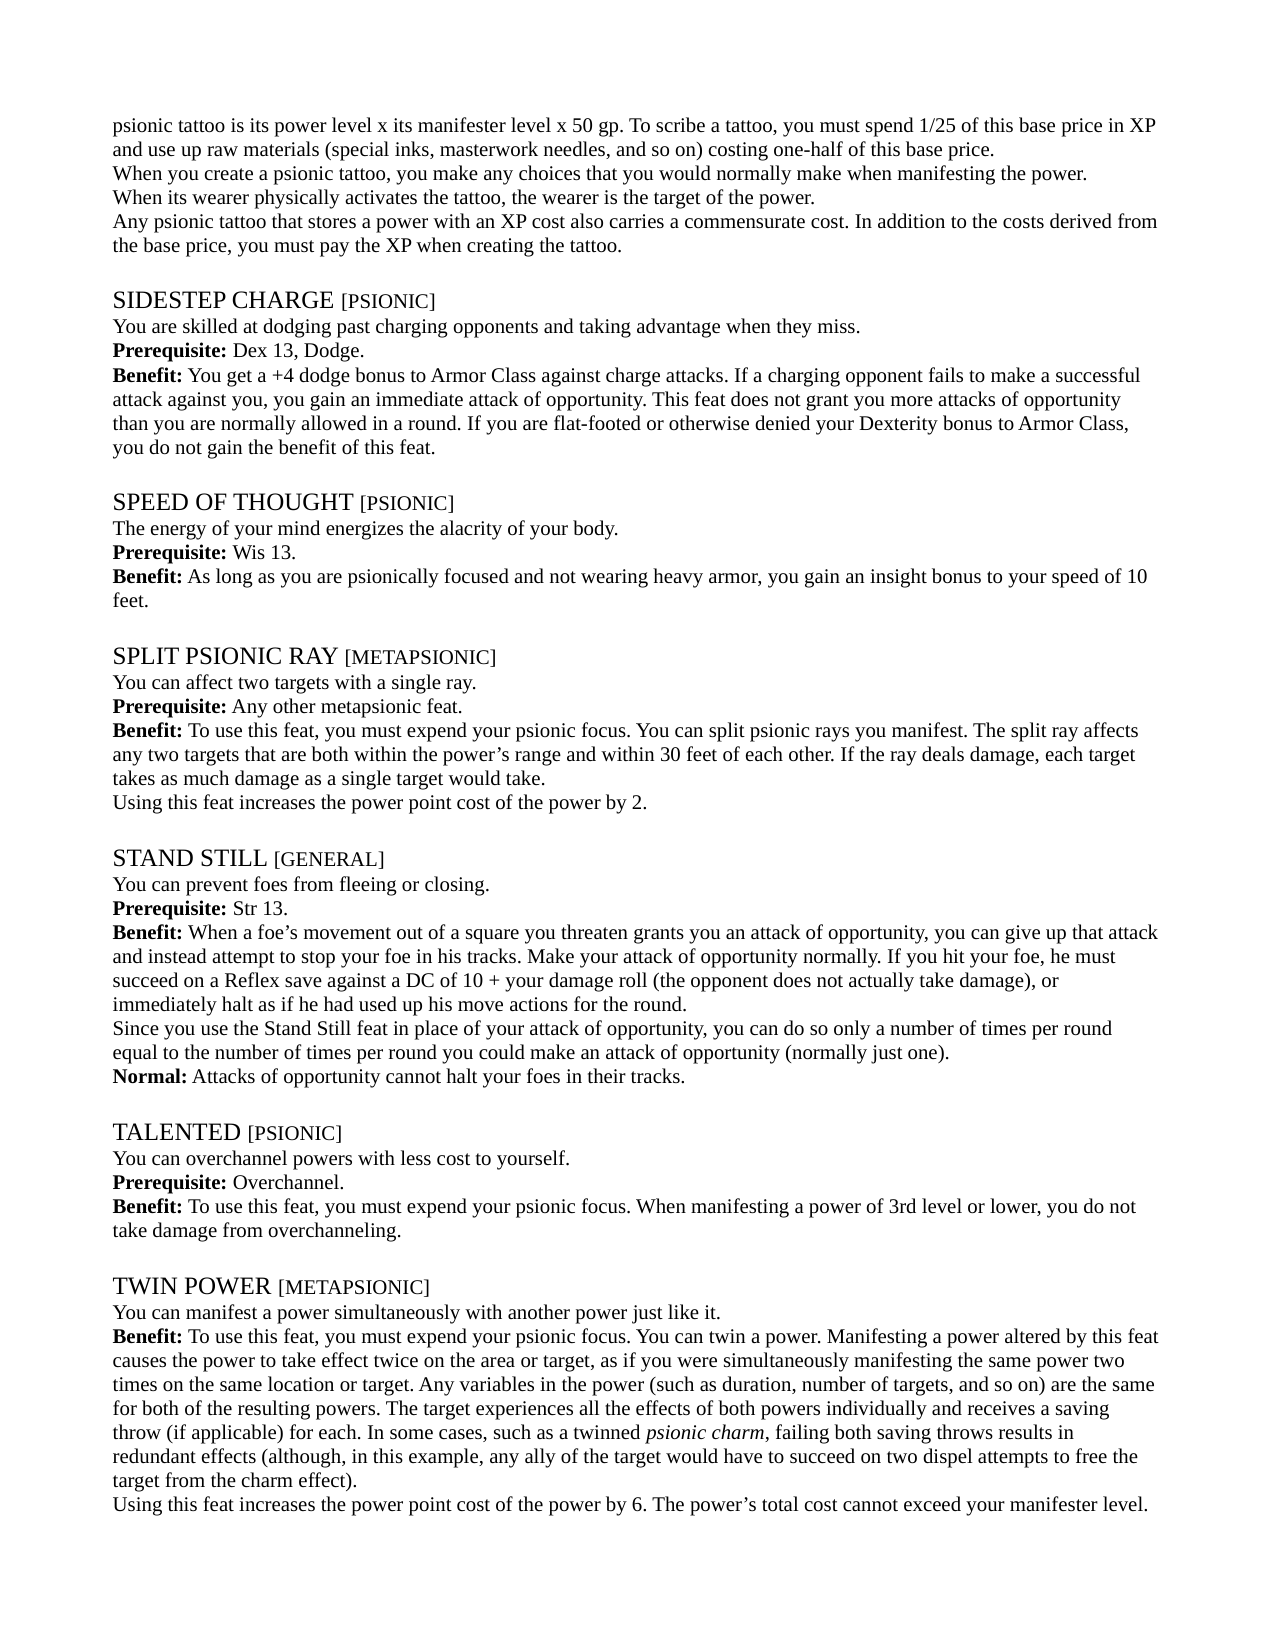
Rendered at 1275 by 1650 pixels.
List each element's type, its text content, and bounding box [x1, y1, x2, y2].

text SPLIT PSIONIC RAY [METAPSIONIC] [112, 641, 1162, 670]
text SIDESTEP CHARGE [PSIONIC] [112, 286, 1162, 314]
text Benefit: To use this feat, you must expend your psionic focus. You can split psionic rays you manifest. The split ray affects any two targets that are both within the power’s range and within 30 feet of each other. If the ray deals damage, each target takes as much damage as a single target would take. [112, 718, 1162, 790]
text TALENTED [PSIONIC] [112, 1117, 1162, 1146]
text STAND STILL [GENERAL] [112, 843, 1162, 872]
text You can overchannel powers with less cost to yourself. [112, 1146, 1162, 1170]
text The energy of your mind energizes the alacrity of your body. [112, 516, 1162, 540]
text You are skilled at dodging past charging opponents and taking advantage when they miss. [112, 314, 1162, 338]
text TWIN POWER [METAPSIONIC] [112, 1271, 1162, 1300]
text You can affect two targets with a single ray. [112, 670, 1162, 694]
text Using this feat increases the power point cost of the power by 6. The power’s total cost cannot exceed your manifester level. [112, 1492, 1162, 1516]
text Any psionic tattoo that stores a power with an XP cost also carries a commensurate cost. In addition to the costs derived from the base price, you must pay the XP when creating the tattoo. [112, 209, 1162, 257]
text Benefit: To use this feat, you must expend your psionic focus. When manifesting a power of 3rd level or lower, you do not take damage from overchanneling. [112, 1194, 1162, 1242]
text Benefit: You get a +4 dodge bonus to Armor Class against charge attacks. If a charging opponent fails to make a successful attack against you, you gain an immediate attack of opportunity. This feat does not grant you more attacks of opportunity than you are normally allowed in a round. If you are flat-footed or otherwise denied your Dexterity bonus to Armor Class, you do not gain the benefit of this feat. [112, 362, 1162, 459]
text When you create a psionic tattoo, you make any choices that you would normally make when manifesting the power. [112, 161, 1162, 185]
text Prerequisite: Any other metapsionic feat. [112, 694, 1162, 718]
text You can prevent foes from fleeing or closing. [112, 872, 1162, 896]
text Since you use the Stand Still feat in place of your attack of opportunity, you can do so only a number of times per round equal to the number of times per round you could make an attack of opportunity (normally just one). [112, 1016, 1162, 1064]
text Benefit: When a foe’s movement out of a square you threaten grants you an attack of opportunity, you can give up that attack and instead attempt to stop your foe in his tracks. Make your attack of opportunity normally. If you hit your foe, he must succeed on a Reflex save against a DC of 10 + your damage roll (the opponent does not actually take damage), or immediately halt as if he had used up his move actions for the round. [112, 920, 1162, 1016]
text Prerequisite: Overchannel. [112, 1170, 1162, 1194]
text Using this feat increases the power point cost of the power by 2. [112, 790, 1162, 814]
text Prerequisite: Wis 13. [112, 540, 1162, 564]
text psionic tattoo is its power level x its manifester level x 50 gp. To scribe a tattoo, you must spend 1/25 of this base price in XP and use up raw materials (special inks, masterwork needles, and so on) costing one-half of this base price. [112, 112, 1162, 161]
text Prerequisite: Dex 13, Dodge. [112, 338, 1162, 362]
text You can manifest a power simultaneously with another power just like it. [112, 1300, 1162, 1324]
text Benefit: As long as you are psionically focused and not wearing heavy armor, you gain an insight bonus to your speed of 10 feet. [112, 564, 1162, 612]
text Benefit: To use this feat, you must expend your psionic focus. You can twin a power. Manifesting a power altered by this feat causes the power to take effect twice on the area or target, as if you were simultaneously manifesting the same power two times on the same location or target. Any variables in the power (such as duration, number of targets, and so on) are the same for both of the resulting powers. The target experiences all the effects of both powers individually and receives a saving throw (if applicable) for each. In some cases, such as a twinned psionic charm, failing both saving throws results in redundant effects (although, in this example, any ally of the target would have to succeed on two dispel attempts to free the target from the charm effect). [112, 1324, 1162, 1492]
text SPEED OF THOUGHT [PSIONIC] [112, 487, 1162, 516]
text When its wearer physically activates the tattoo, the wearer is the target of the power. [112, 185, 1162, 209]
text Normal: Attacks of opportunity cannot halt your foes in their tracks. [112, 1064, 1162, 1088]
text Prerequisite: Str 13. [112, 896, 1162, 920]
